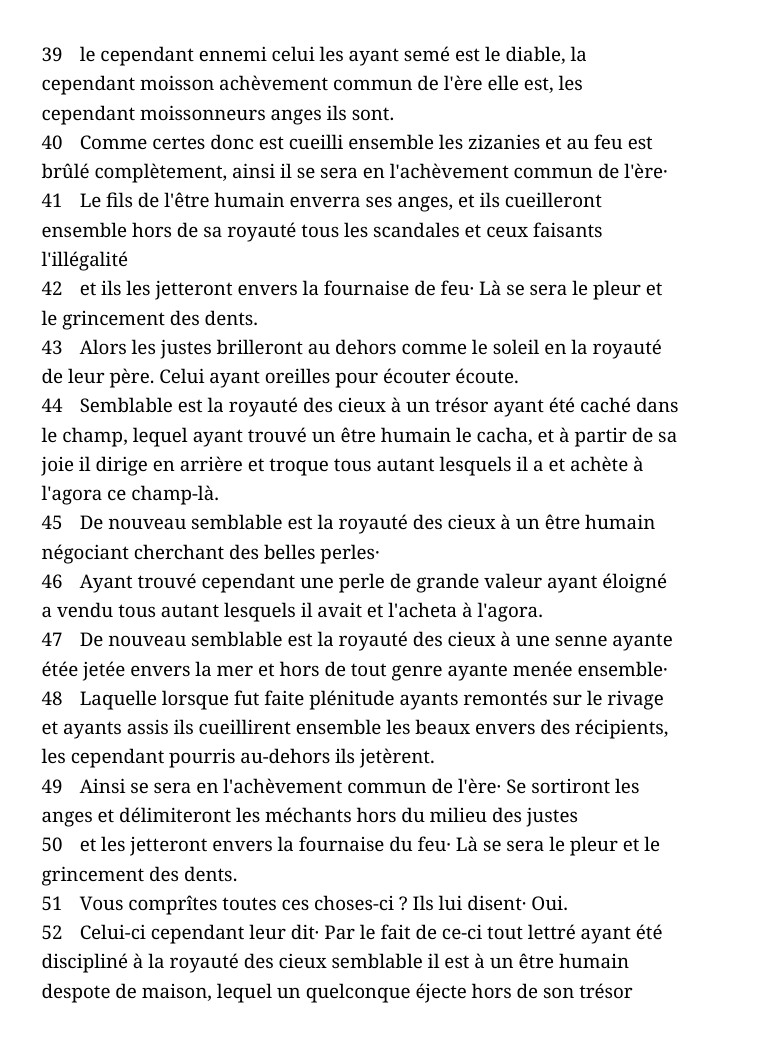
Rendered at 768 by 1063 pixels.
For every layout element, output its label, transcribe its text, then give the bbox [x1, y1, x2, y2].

text 39 le cependant ennemi celui les ayant semé est le diable, la cependant moisson achèvement commun de l'ère elle est, les cependant moissonneurs anges ils sont. 40 Comme certes donc est cueilli ensemble les zizanies et au feu est brûlé complètement, ainsi il se sera en l'achèvement commun de l'ère· 41 Le fils de l'être humain enverra ses anges, et ils cueilleront ensemble hors de sa royauté tous les scandales et ceux faisants l'illégalité 42 et ils les jetteront envers la fournaise de feu· Là se sera le pleur et le grincement des dents. 43 Alors les justes brilleront au dehors comme le soleil en la royauté de leur père. Celui ayant oreilles pour écouter écoute. 44 Semblable est la royauté des cieux à un trésor ayant été caché dans le champ, lequel ayant trouvé un être humain le cacha, et à partir de sa joie il dirige en arrière et troque tous autant lesquels il a et achète à l'agora ce champ-là. 45 De nouveau semblable est la royauté des cieux à un être humain négociant cherchant des belles perles· 46 Ayant trouvé cependant une perle de grande valeur ayant éloigné a vendu tous autant lesquels il avait et l'acheta à l'agora. 47 De nouveau semblable est la royauté des cieux à une senne ayante étée jetée envers la mer et hors de tout genre ayante menée ensemble· 48 Laquelle lorsque fut faite plénitude ayants remontés sur le rivage et ayants assis ils cueillirent ensemble les beaux envers des récipients, les cependant pourris au-dehors ils jetèrent. 49 Ainsi se sera en l'achèvement commun de l'ère· Se sortiront les anges et délimiteront les méchants hors du milieu des justes 50 et les jetteront envers la fournaise du feu· Là se sera le pleur et le grincement des dents. 51 Vous comprîtes toutes ces choses-ci ? Ils lui disent· Oui. 52 Celui-ci cependant leur dit· Par le fait de ce-ci tout lettré ayant été discipliné à la royauté des cieux semblable il est à un être humain despote de maison, lequel un quelconque éjecte hors de son trésor [41, 41, 679, 1003]
